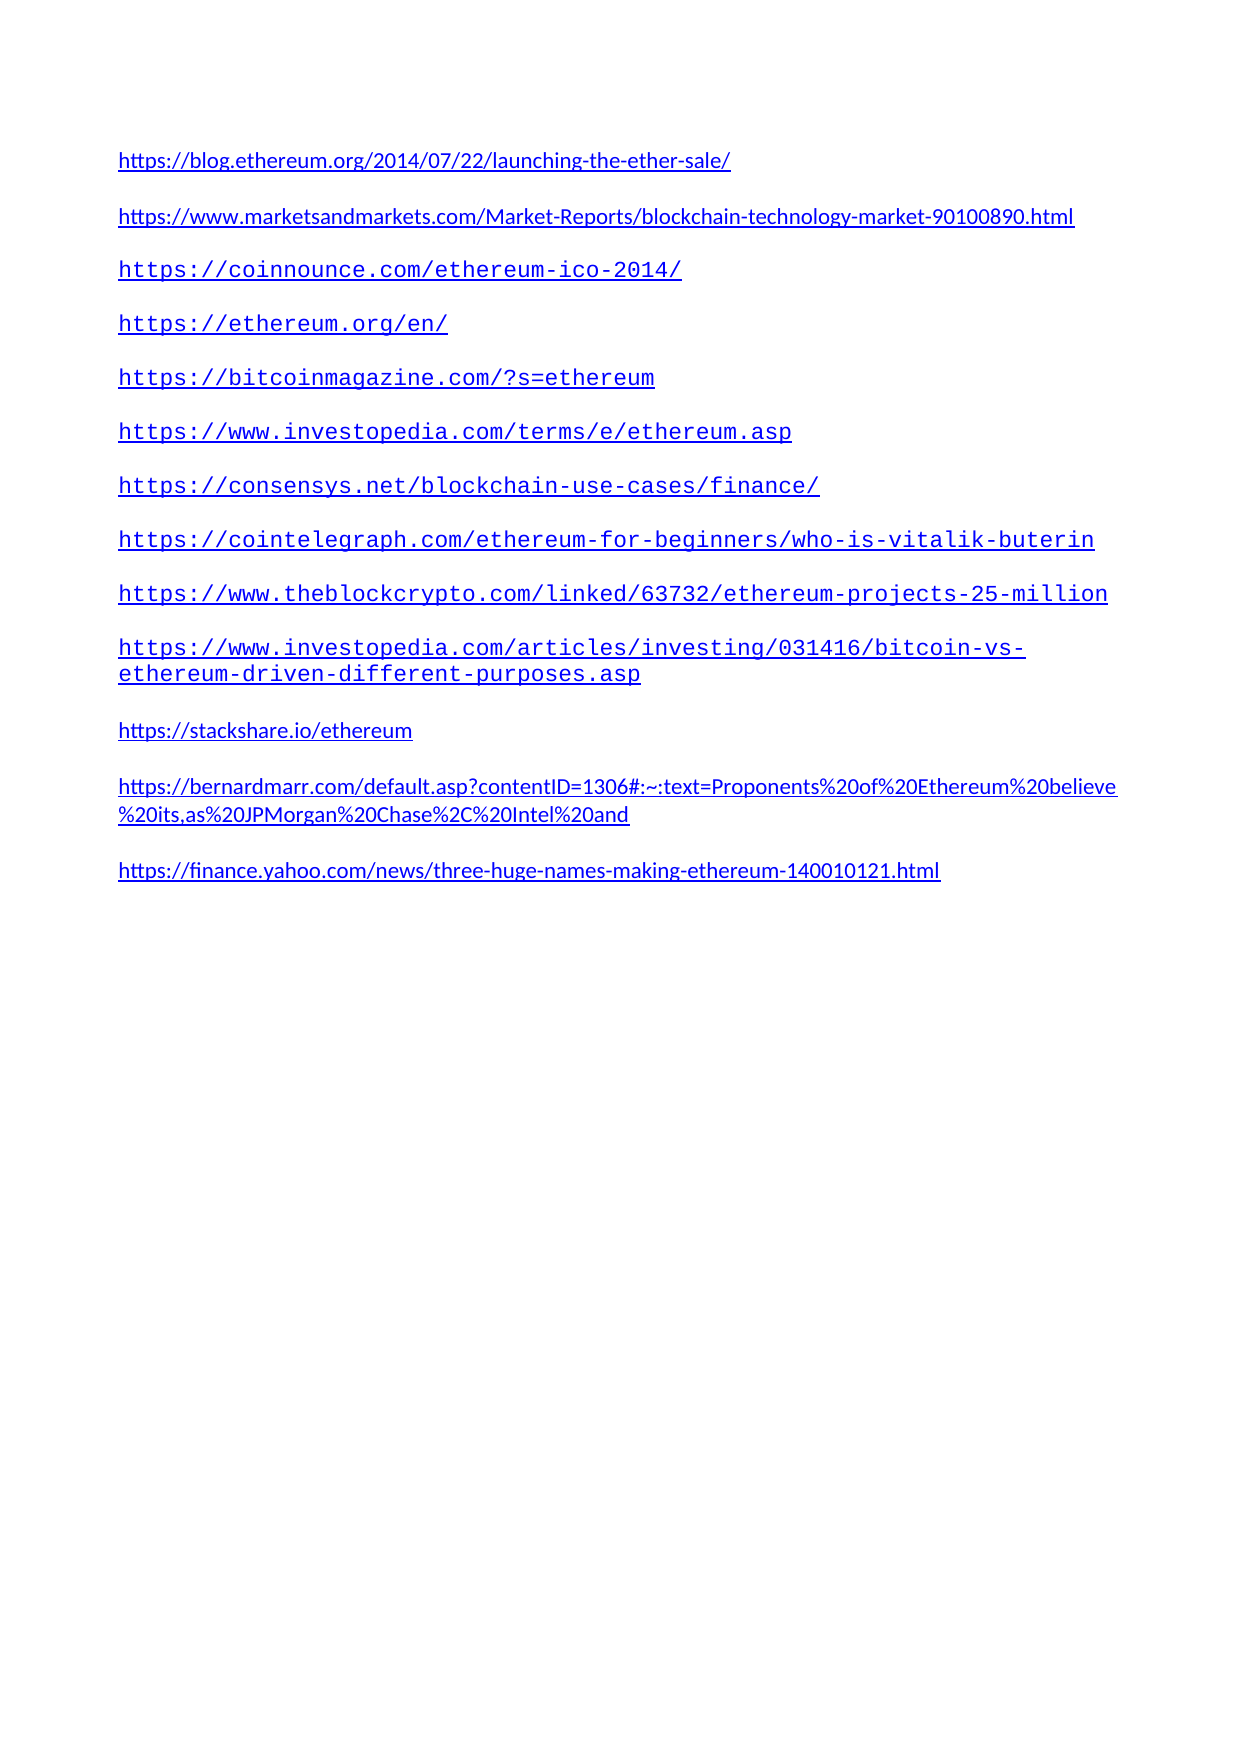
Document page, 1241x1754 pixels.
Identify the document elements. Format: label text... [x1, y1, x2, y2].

text https://cointelegraph.com/ethereum-for-beginners/who-is-vitalik-buterin [118, 528, 1122, 554]
text https://www.investopedia.com/articles/investing/031416/bitcoin-vs-ethereum-driven-different-purposes.asp [118, 636, 1122, 688]
text https://www.theblockcrypto.com/linked/63732/ethereum-projects-25-million [118, 582, 1122, 608]
text https://www.investopedia.com/terms/e/ethereum.asp [118, 420, 1122, 446]
text https://www.marketsandmarkets.com/Market-Reports/blockchain-technology-market-90100890.html [118, 202, 1122, 230]
text https://consensys.net/blockchain-use-cases/finance/ [118, 474, 1122, 500]
text https://ethereum.org/en/ [118, 312, 1122, 338]
text https://finance.yahoo.com/news/three-huge-names-making-ethereum-140010121.html [118, 856, 1122, 884]
text https://stackshare.io/ethereum [118, 716, 1122, 744]
text https://bernardmarr.com/default.asp?contentID=1306#:~:text=Proponents%20of%20Ethereum%20believe%20its,as%20JPMorgan%20Chase%2C%20Intel%20and [118, 772, 1122, 828]
text https://bitcoinmagazine.com/?s=ethereum [118, 366, 1122, 392]
text https://blog.ethereum.org/2014/07/22/launching-the-ether-sale/ [118, 146, 1122, 174]
text https://coinnounce.com/ethereum-ico-2014/ [118, 258, 1122, 284]
